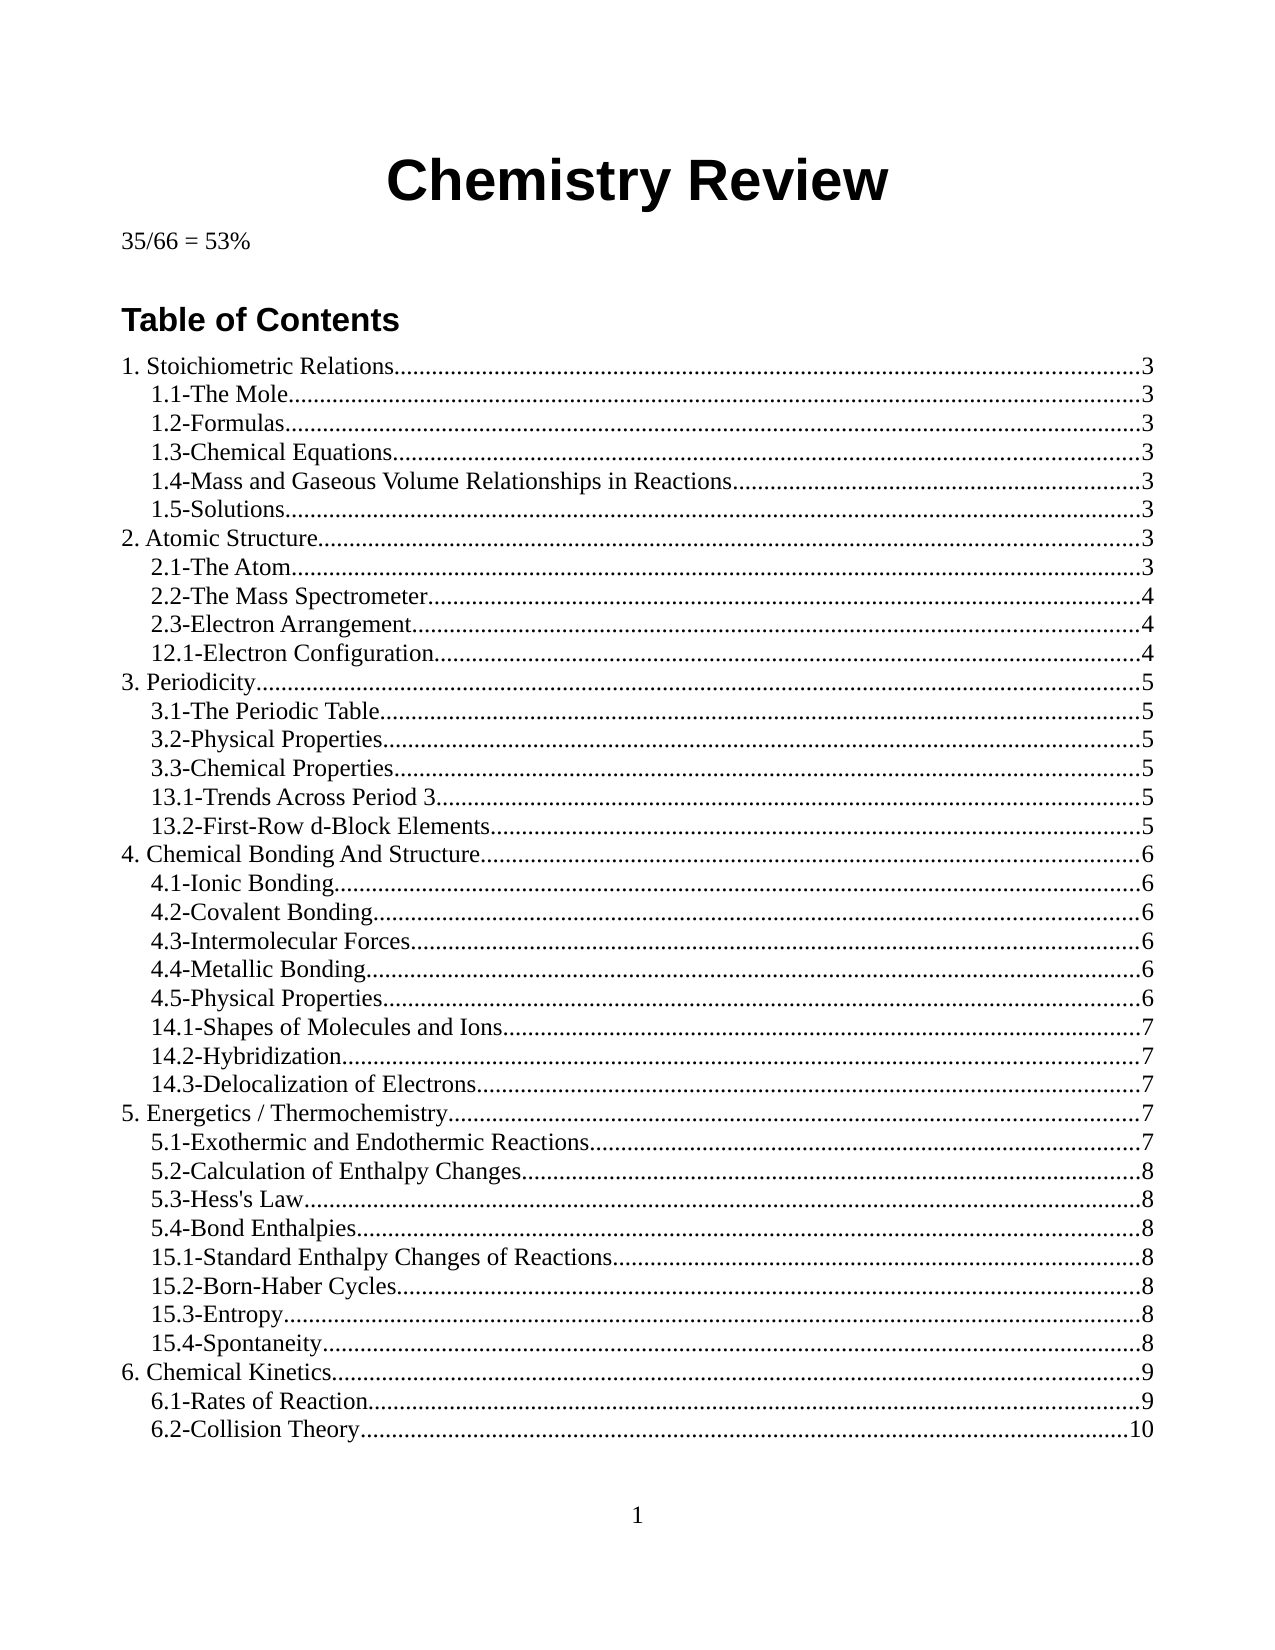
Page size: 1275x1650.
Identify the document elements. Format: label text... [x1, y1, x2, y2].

text 5.4-Bond Enthalpies 8 [151, 1213, 1154, 1242]
text 5.1-Exothermic and Endothermic Reactions 7 [151, 1127, 1154, 1156]
text 35/66 = 53% [121, 226, 1154, 254]
text 2.1-The Atom 3 [151, 552, 1154, 581]
text 5. Energetics / Thermochemistry 7 [121, 1098, 1154, 1127]
text 13.1-Trends Across Period 3 5 [151, 782, 1154, 811]
text 1.1-The Mole 3 [151, 379, 1154, 408]
text 4.3-Intermolecular Forces 6 [151, 926, 1154, 954]
text 1. Stoichiometric Relations 3 [121, 351, 1154, 379]
text 4.2-Covalent Bonding 6 [151, 897, 1154, 926]
text 4.5-Physical Properties 6 [151, 983, 1154, 1012]
text 12.1-Electron Configuration 4 [151, 638, 1154, 667]
text 6. Chemical Kinetics 9 [121, 1357, 1154, 1386]
text 6.1-Rates of Reaction 9 [151, 1386, 1154, 1414]
text 2.3-Electron Arrangement 4 [151, 609, 1154, 638]
text 3.3-Chemical Properties 5 [151, 753, 1154, 782]
text 14.1-Shapes of Molecules and Ions 7 [151, 1012, 1154, 1041]
text 1.3-Chemical Equations 3 [151, 437, 1154, 466]
text 14.2-Hybridization 7 [151, 1041, 1154, 1069]
text 3.1-The Periodic Table 5 [151, 696, 1154, 724]
text 5.3-Hess's Law 8 [151, 1184, 1154, 1213]
text 6.2-Collision Theory 10 [151, 1414, 1154, 1443]
text 2.2-The Mass Spectrometer 4 [151, 581, 1154, 609]
text 14.3-Delocalization of Electrons 7 [151, 1069, 1154, 1098]
text 15.4-Spontaneity 8 [151, 1328, 1154, 1357]
text 5.2-Calculation of Enthalpy Changes 8 [151, 1156, 1154, 1184]
title Chemistry Review [121, 146, 1154, 213]
text 15.2-Born-Haber Cycles 8 [151, 1271, 1154, 1299]
text 15.3-Entropy 8 [151, 1299, 1154, 1328]
text 4.1-Ionic Bonding 6 [151, 868, 1154, 897]
text 13.2-First-Row d-Block Elements 5 [151, 811, 1154, 839]
text 3. Periodicity 5 [121, 667, 1154, 696]
text 15.1-Standard Enthalpy Changes of Reactions 8 [151, 1242, 1154, 1271]
text 3.2-Physical Properties 5 [151, 724, 1154, 753]
text 1.5-Solutions 3 [151, 494, 1154, 523]
text 1.4-Mass and Gaseous Volume Relationships in Reactions 3 [151, 466, 1154, 494]
text 4. Chemical Bonding And Structure 6 [121, 839, 1154, 868]
text 1.2-Formulas 3 [151, 408, 1154, 437]
text 4.4-Metallic Bonding 6 [151, 954, 1154, 983]
text 2. Atomic Structure 3 [121, 523, 1154, 552]
subtitle Table of Contents [121, 300, 1154, 338]
